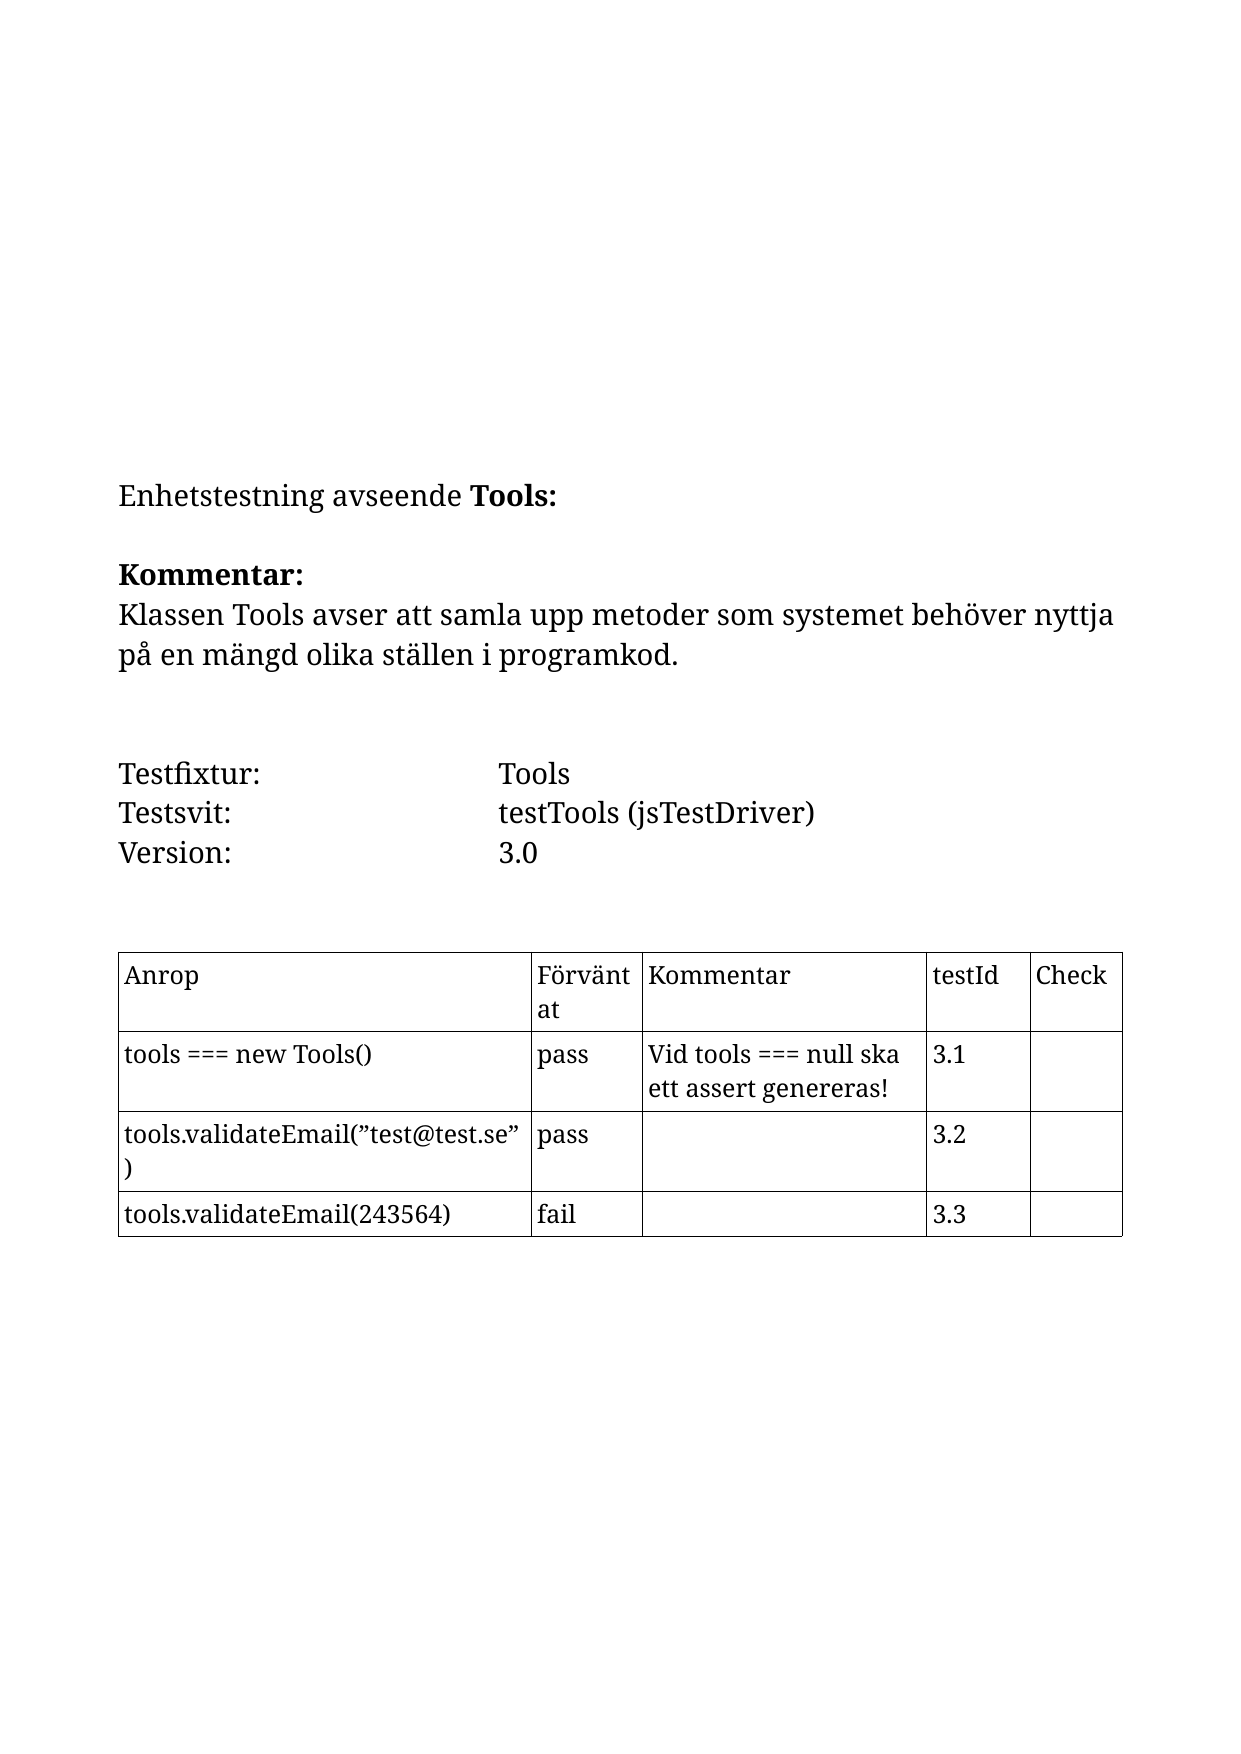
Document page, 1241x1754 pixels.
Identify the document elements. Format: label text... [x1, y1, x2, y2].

table_cell 3.3 [927, 1192, 1030, 1236]
table_cell pass [532, 1112, 642, 1191]
table_cell [1031, 1032, 1122, 1111]
table_cell fail [532, 1192, 642, 1236]
table_header testId [927, 953, 1030, 1031]
text Version: 3.0 [118, 832, 1122, 872]
table_cell Vid tools === null ska ett assert genereras! [643, 1032, 926, 1111]
table_cell [1031, 1192, 1122, 1236]
table_cell pass [532, 1032, 642, 1111]
text Testsvit: testTools (jsTestDriver) [118, 793, 1122, 832]
text Kommentar: [118, 555, 1122, 594]
text Enhetstestning avseende Tools: [118, 475, 1122, 515]
text Klassen Tools avser att samla upp metoder som systemet behöver nyttja på en mängd olika ställen i programkod. [118, 594, 1122, 674]
table_header Anrop [119, 953, 531, 1031]
table_header Check [1031, 953, 1122, 1031]
table_cell tools.validateEmail(243564) [119, 1192, 531, 1236]
table_cell tools.validateEmail(”test@test.se”) [119, 1112, 531, 1191]
table_header Förväntat [532, 953, 642, 1031]
table_cell [643, 1192, 926, 1236]
text Testfixtur: Tools [118, 753, 1122, 793]
table_cell [643, 1112, 926, 1191]
table_cell 3.1 [927, 1032, 1030, 1111]
table_cell tools === new Tools() [119, 1032, 531, 1111]
table_cell 3.2 [927, 1112, 1030, 1191]
table_header Kommentar [643, 953, 926, 1031]
table_cell [1031, 1112, 1122, 1191]
